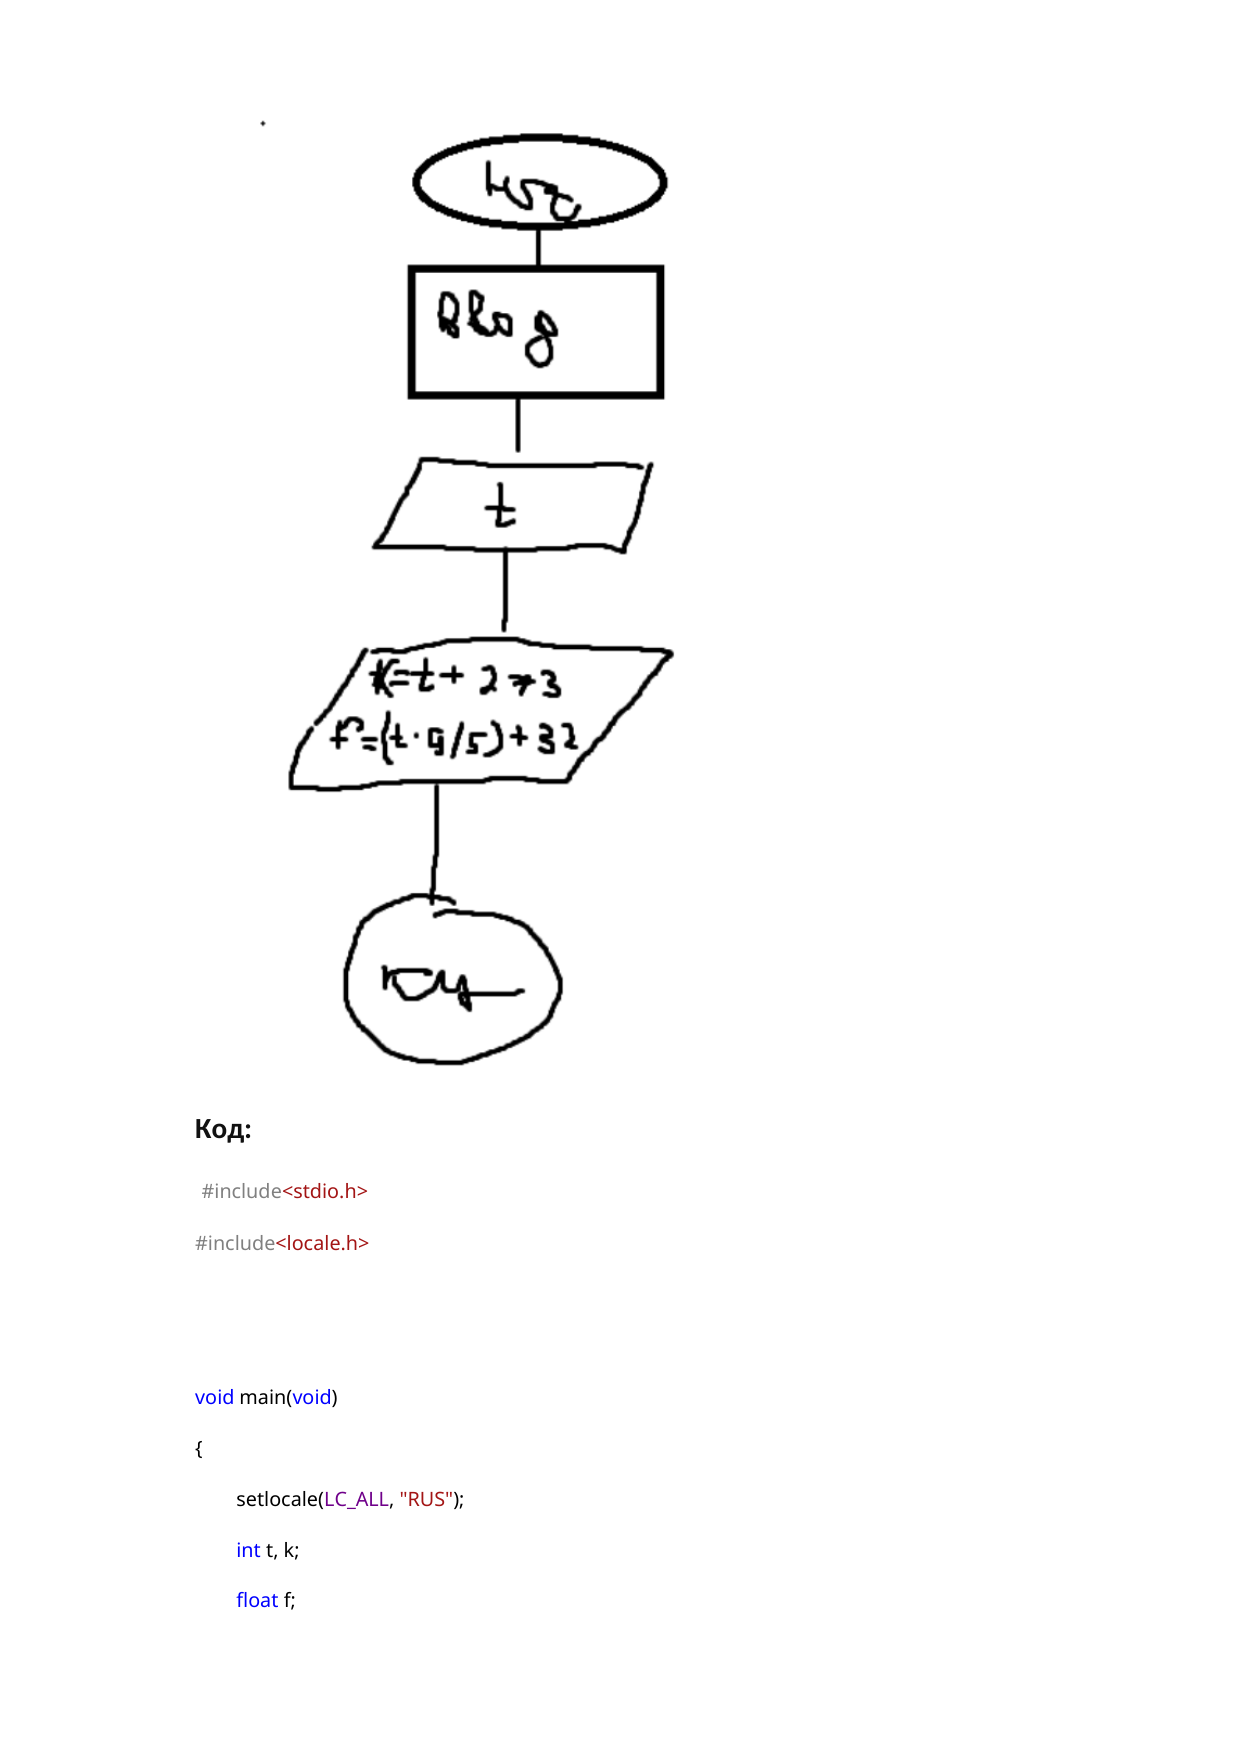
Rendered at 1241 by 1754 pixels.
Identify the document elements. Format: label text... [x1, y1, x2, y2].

text int t, k; [118, 1536, 1122, 1563]
text void main(void) [118, 1384, 1122, 1411]
text { [118, 1434, 1122, 1461]
text setlocale(LC_ALL, "RUS"); [118, 1485, 1122, 1512]
text #include<locale.h> [118, 1229, 1122, 1256]
text float f; [118, 1587, 1122, 1613]
text Код: [118, 1111, 1122, 1146]
text #include<stdio.h> [118, 1170, 1122, 1206]
